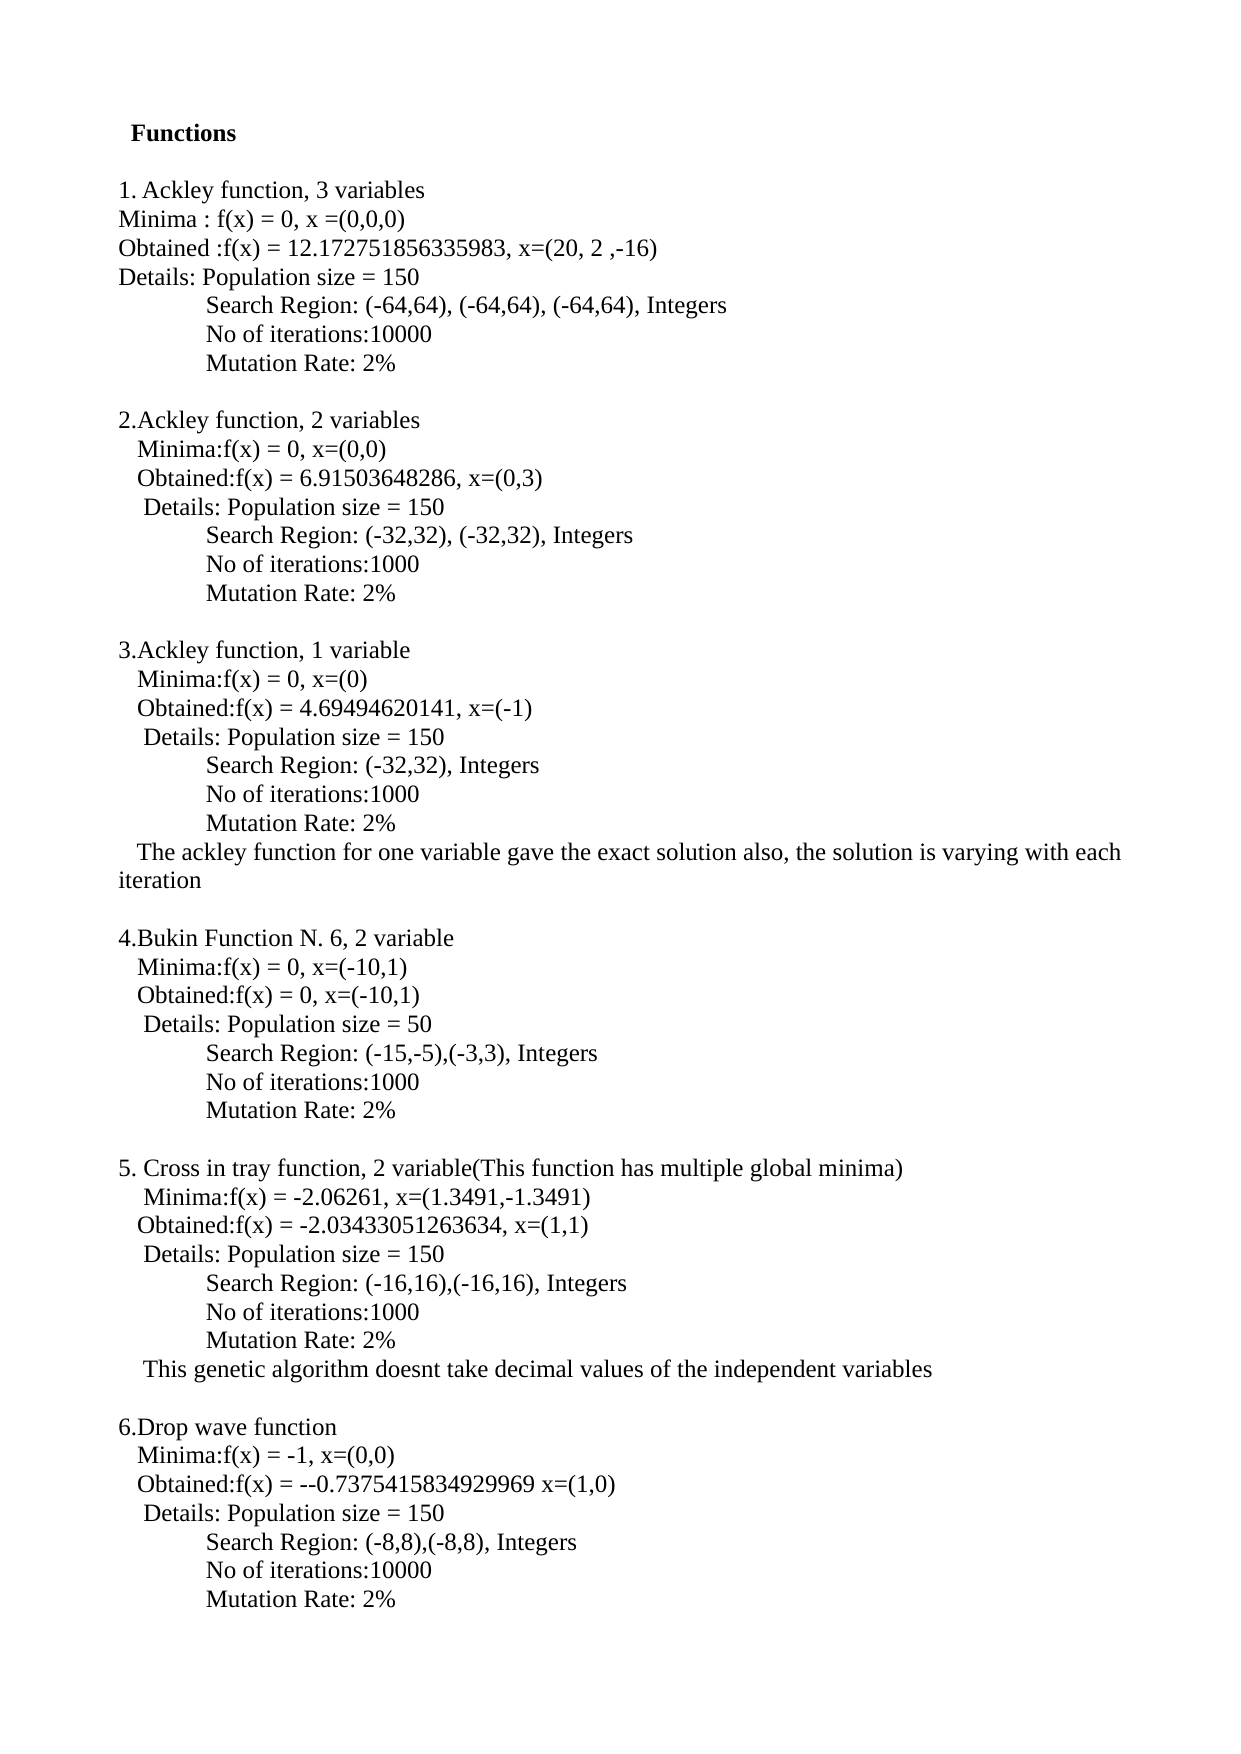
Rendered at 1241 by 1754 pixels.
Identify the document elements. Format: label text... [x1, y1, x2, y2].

text This genetic algorithm doesnt take decimal values of the independent variables [118, 1354, 1122, 1383]
text 3.Ackley function, 1 variable [118, 636, 1122, 664]
text Details: Population size = 150 [118, 492, 1122, 521]
text Minima:f(x) = 0, x=(0,0) [118, 434, 1122, 463]
text Minima:f(x) = -1, x=(0,0) [118, 1441, 1122, 1469]
text Search Region: (-15,-5),(-3,3), Integers [118, 1038, 1122, 1067]
text Minima:f(x) = 0, x=(0) [118, 664, 1122, 693]
text Details: Population size = 150 [118, 262, 1122, 291]
text No of iterations:1000 [118, 549, 1122, 578]
text Obtained:f(x) = -2.03433051263634, x=(1,1) [118, 1211, 1122, 1239]
text No of iterations:1000 [118, 1297, 1122, 1326]
text Obtained :f(x) = 12.172751856335983, x=(20, 2 ,-16) [118, 233, 1122, 262]
text Mutation Rate: 2% [118, 348, 1122, 377]
text Mutation Rate: 2% [118, 1326, 1122, 1354]
text Mutation Rate: 2% [118, 1096, 1122, 1124]
text 6.Drop wave function [118, 1412, 1122, 1441]
text Obtained:f(x) = 4.69494620141, x=(-1) [118, 693, 1122, 722]
text Search Region: (-16,16),(-16,16), Integers [118, 1268, 1122, 1297]
text Obtained:f(x) = 0, x=(-10,1) [118, 981, 1122, 1009]
text Minima:f(x) = 0, x=(-10,1) [118, 952, 1122, 981]
text Mutation Rate: 2% [118, 578, 1122, 607]
text Search Region: (-32,32), (-32,32), Integers [118, 521, 1122, 549]
text Mutation Rate: 2% [118, 808, 1122, 837]
text The ackley function for one variable gave the exact solution also, the solution is varying with each iteration [118, 837, 1122, 894]
text Functions [118, 118, 1122, 147]
text Mutation Rate: 2% [118, 1584, 1122, 1613]
text Details: Population size = 150 [118, 1239, 1122, 1268]
text 5. Cross in tray function, 2 variable(This function has multiple global minima) [118, 1153, 1122, 1182]
text Search Region: (-64,64), (-64,64), (-64,64), Integers [118, 291, 1122, 319]
text 4.Bukin Function N. 6, 2 variable [118, 923, 1122, 952]
text No of iterations:10000 [118, 1556, 1122, 1584]
text 2.Ackley function, 2 variables [118, 406, 1122, 434]
text Obtained:f(x) = 6.91503648286, x=(0,3) [118, 463, 1122, 492]
text Details: Population size = 50 [118, 1009, 1122, 1038]
text Minima : f(x) = 0, x =(0,0,0) [118, 204, 1122, 233]
text Obtained:f(x) = --0.7375415834929969 x=(1,0) [118, 1469, 1122, 1498]
text Search Region: (-32,32), Integers [118, 751, 1122, 779]
text No of iterations:10000 [118, 319, 1122, 348]
text No of iterations:1000 [118, 779, 1122, 808]
text Minima:f(x) = -2.06261, x=(1.3491,-1.3491) [118, 1182, 1122, 1211]
text Details: Population size = 150 [118, 722, 1122, 751]
text Search Region: (-8,8),(-8,8), Integers [118, 1527, 1122, 1556]
text Details: Population size = 150 [118, 1498, 1122, 1527]
text No of iterations:1000 [118, 1067, 1122, 1096]
text 1. Ackley function, 3 variables [118, 176, 1122, 204]
